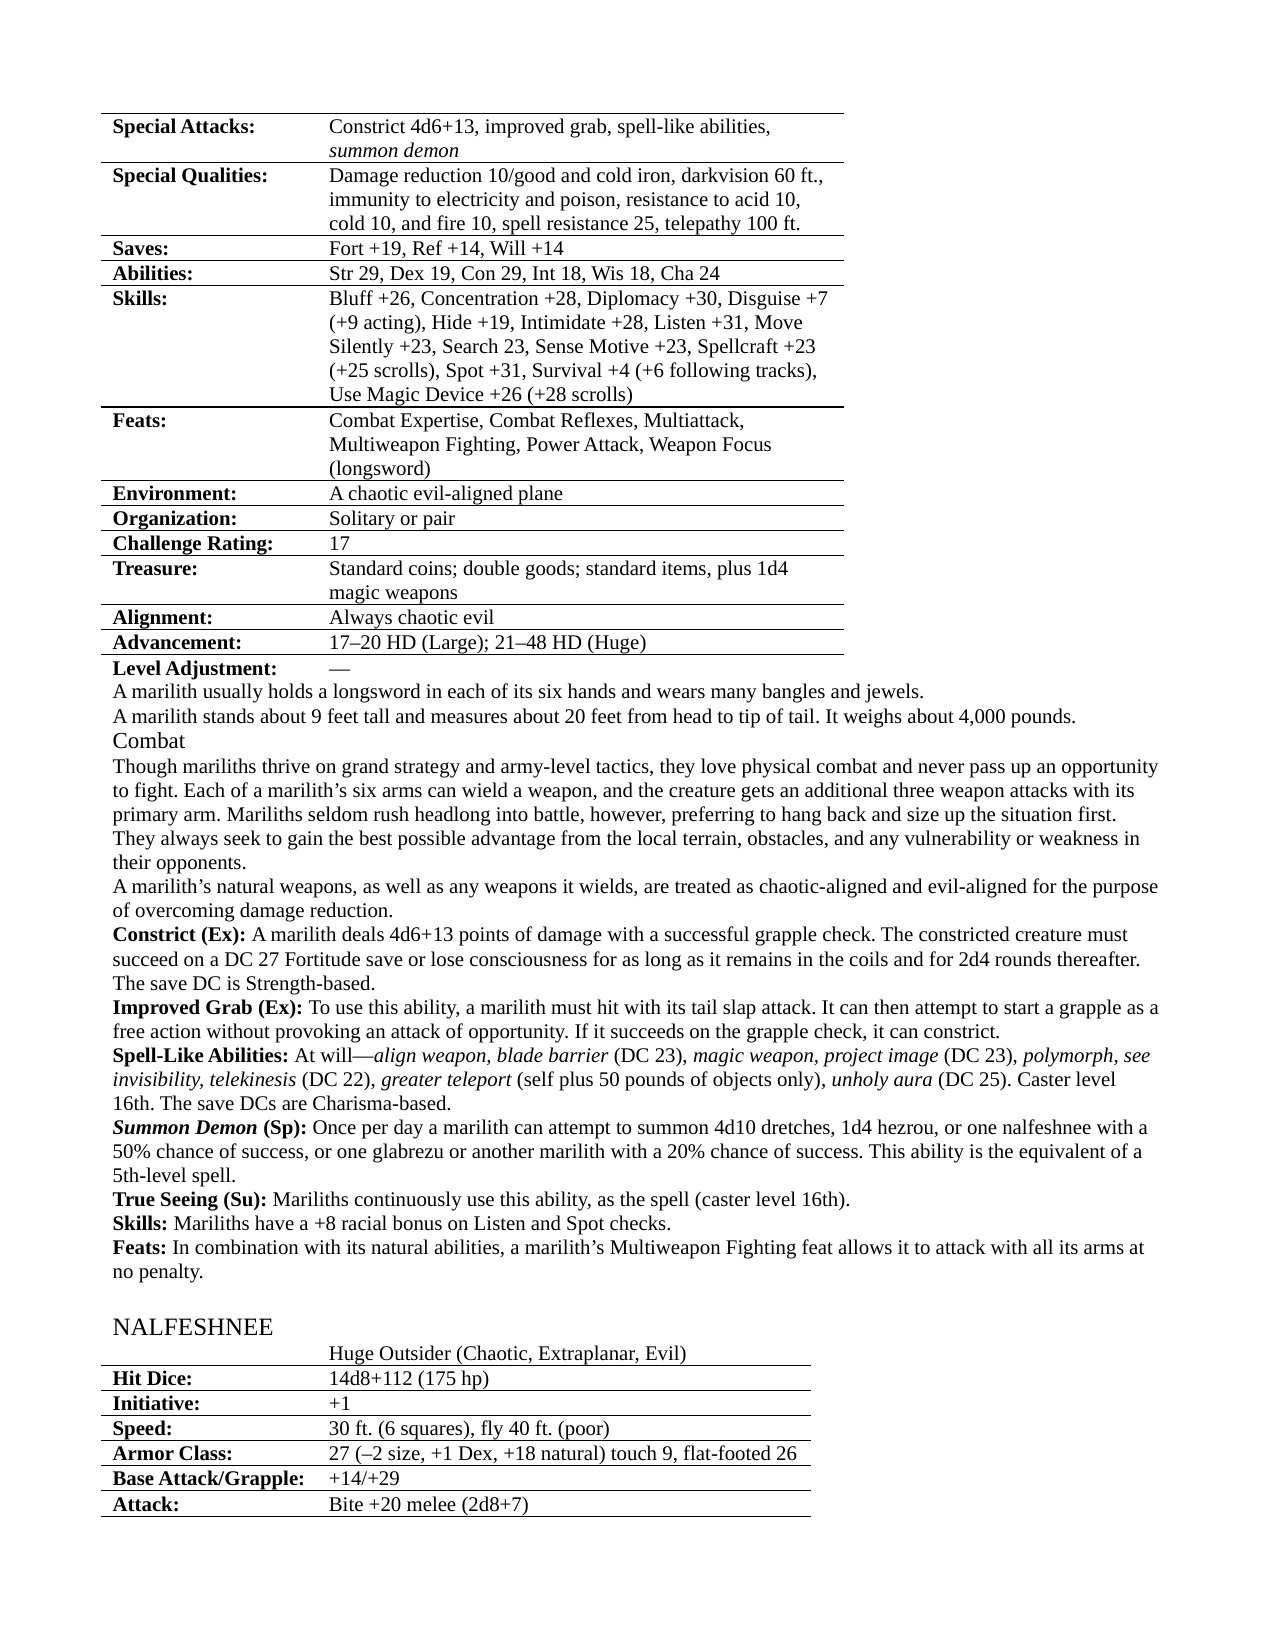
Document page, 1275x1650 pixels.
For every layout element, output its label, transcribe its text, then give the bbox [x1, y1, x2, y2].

text Summon Demon (Sp): Once per day a marilith can attempt to summon 4d10 dretches, 1d4 hezrou, or one nalfeshnee with a 50% chance of success, or one glabrezu or another marilith with a 20% chance of success. This ability is the equivalent of a 5th-level spell. [112, 1115, 1162, 1187]
table_cell +14/+29 [318, 1466, 811, 1490]
text Constrict (Ex): A marilith deals 4d6+13 points of damage with a successful grapple check. The constricted creature must succeed on a DC 27 Fortitude save or lose consciousness for as long as it remains in the coils and for 2d4 rounds thereafter. The save DC is Strength-based. [112, 922, 1162, 994]
table_cell Fort +19, Ref +14, Will +14 [318, 236, 844, 260]
table_cell Armor Class: [101, 1441, 317, 1465]
table_header Huge Outsider (Chaotic, Extraplanar, Evil) [318, 1341, 811, 1365]
table_cell Combat Expertise, Combat Reflexes, Multiattack, Multiweapon Fighting, Power Attack, Weapon Focus (longsword) [318, 408, 844, 480]
table_cell Standard coins; double goods; standard items, plus 1d4 magic weapons [318, 556, 844, 604]
text True Seeing (Su): Mariliths continuously use this ability, as the spell (caster level 16th). [112, 1187, 1162, 1211]
table_cell Hit Dice: [101, 1366, 317, 1390]
table_cell Damage reduction 10/good and cold iron, darkvision 60 ft., immunity to electricity and poison, resistance to acid 10, cold 10, and fire 10, spell resistance 25, telepathy 100 ft. [318, 163, 844, 235]
table_cell Bluff +26, Concentration +28, Diplomacy +30, Disguise +7 (+9 acting), Hide +19, Intimidate +28, Listen +31, Move Silently +23, Search 23, Sense Motive +23, Spellcraft +23 (+25 scrolls), Spot +31, Survival +4 (+6 following tracks), Use Magic Device +26 (+28 scrolls) [318, 286, 844, 406]
table_cell Initiative: [101, 1391, 317, 1415]
table_cell Level Adjustment: [101, 655, 318, 679]
table_cell Treasure: [101, 556, 318, 604]
table_cell 30 ft. (6 squares), fly 40 ft. (poor) [318, 1416, 811, 1440]
table_cell Abilities: [101, 261, 318, 285]
table_cell Special Qualities: [101, 163, 318, 235]
text Feats: In combination with its natural abilities, a marilith’s Multiweapon Fighting feat allows it to attack with all its arms at no penalty. [112, 1235, 1162, 1283]
text A marilith usually holds a longsword in each of its six hands and wears many bangles and jewels. [112, 679, 1162, 703]
table_header [101, 1341, 317, 1365]
text A marilith stands about 9 feet tall and measures about 20 feet from head to tip of tail. It weighs about 4,000 pounds. [112, 703, 1162, 728]
table_cell Special Attacks: [101, 114, 318, 162]
text Though mariliths thrive on grand strategy and army-level tactics, they love physical combat and never pass up an opportunity to fight. Each of a marilith’s six arms can wield a weapon, and the creature gets an additional three weapon attacks with its primary arm. Mariliths seldom rush headlong into battle, however, preferring to hang back and size up the situation first. They always seek to gain the best possible advantage from the local terrain, obstacles, and any vulnerability or weakness in their opponents. [112, 754, 1162, 874]
table_cell Constrict 4d6+13, improved grab, spell-like abilities, summon demon [318, 114, 844, 162]
text Improved Grab (Ex): To use this ability, a marilith must hit with its tail slap attack. It can then attempt to start a grapple as a free action without provoking an attack of opportunity. If it succeeds on the grapple check, it can constrict. [112, 994, 1162, 1043]
table_cell Bite +20 melee (2d8+7) [318, 1491, 811, 1516]
table_cell Advancement: [101, 630, 318, 654]
table_cell Base Attack/Grapple: [101, 1466, 317, 1490]
table_cell Feats: [101, 408, 318, 480]
table_cell A chaotic evil-aligned plane [318, 481, 844, 505]
table_cell Attack: [101, 1491, 317, 1516]
table_cell +1 [318, 1391, 811, 1415]
table_cell Environment: [101, 481, 318, 505]
table_cell Speed: [101, 1416, 317, 1440]
text NALFESHNEE [112, 1312, 1162, 1341]
table_cell Skills: [101, 286, 318, 406]
text A marilith’s natural weapons, as well as any weapons it wields, are treated as chaotic-aligned and evil-aligned for the purpose of overcoming damage reduction. [112, 874, 1162, 922]
text Spell-Like Abilities: At will—align weapon, blade barrier (DC 23), magic weapon, project image (DC 23), polymorph, see invisibility, telekinesis (DC 22), greater teleport (self plus 50 pounds of objects only), unholy aura (DC 25). Caster level 16th. The save DCs are Charisma-based. [112, 1043, 1162, 1115]
table_cell Alignment: [101, 605, 318, 629]
table_cell Challenge Rating: [101, 531, 318, 555]
table_cell Always chaotic evil [318, 605, 844, 629]
table_cell 27 (–2 size, +1 Dex, +18 natural) touch 9, flat-footed 26 [318, 1441, 811, 1465]
table_cell 14d8+112 (175 hp) [318, 1366, 811, 1390]
table_cell Solitary or pair [318, 506, 844, 530]
table_cell Organization: [101, 506, 318, 530]
table_cell — [318, 655, 844, 679]
text Skills: Mariliths have a +8 racial bonus on Listen and Spot checks. [112, 1211, 1162, 1235]
text Combat [112, 728, 1162, 754]
table_cell 17 [318, 531, 844, 555]
table_cell Saves: [101, 236, 318, 260]
table_cell 17–20 HD (Large); 21–48 HD (Huge) [318, 630, 844, 654]
table_cell Str 29, Dex 19, Con 29, Int 18, Wis 18, Cha 24 [318, 261, 844, 285]
